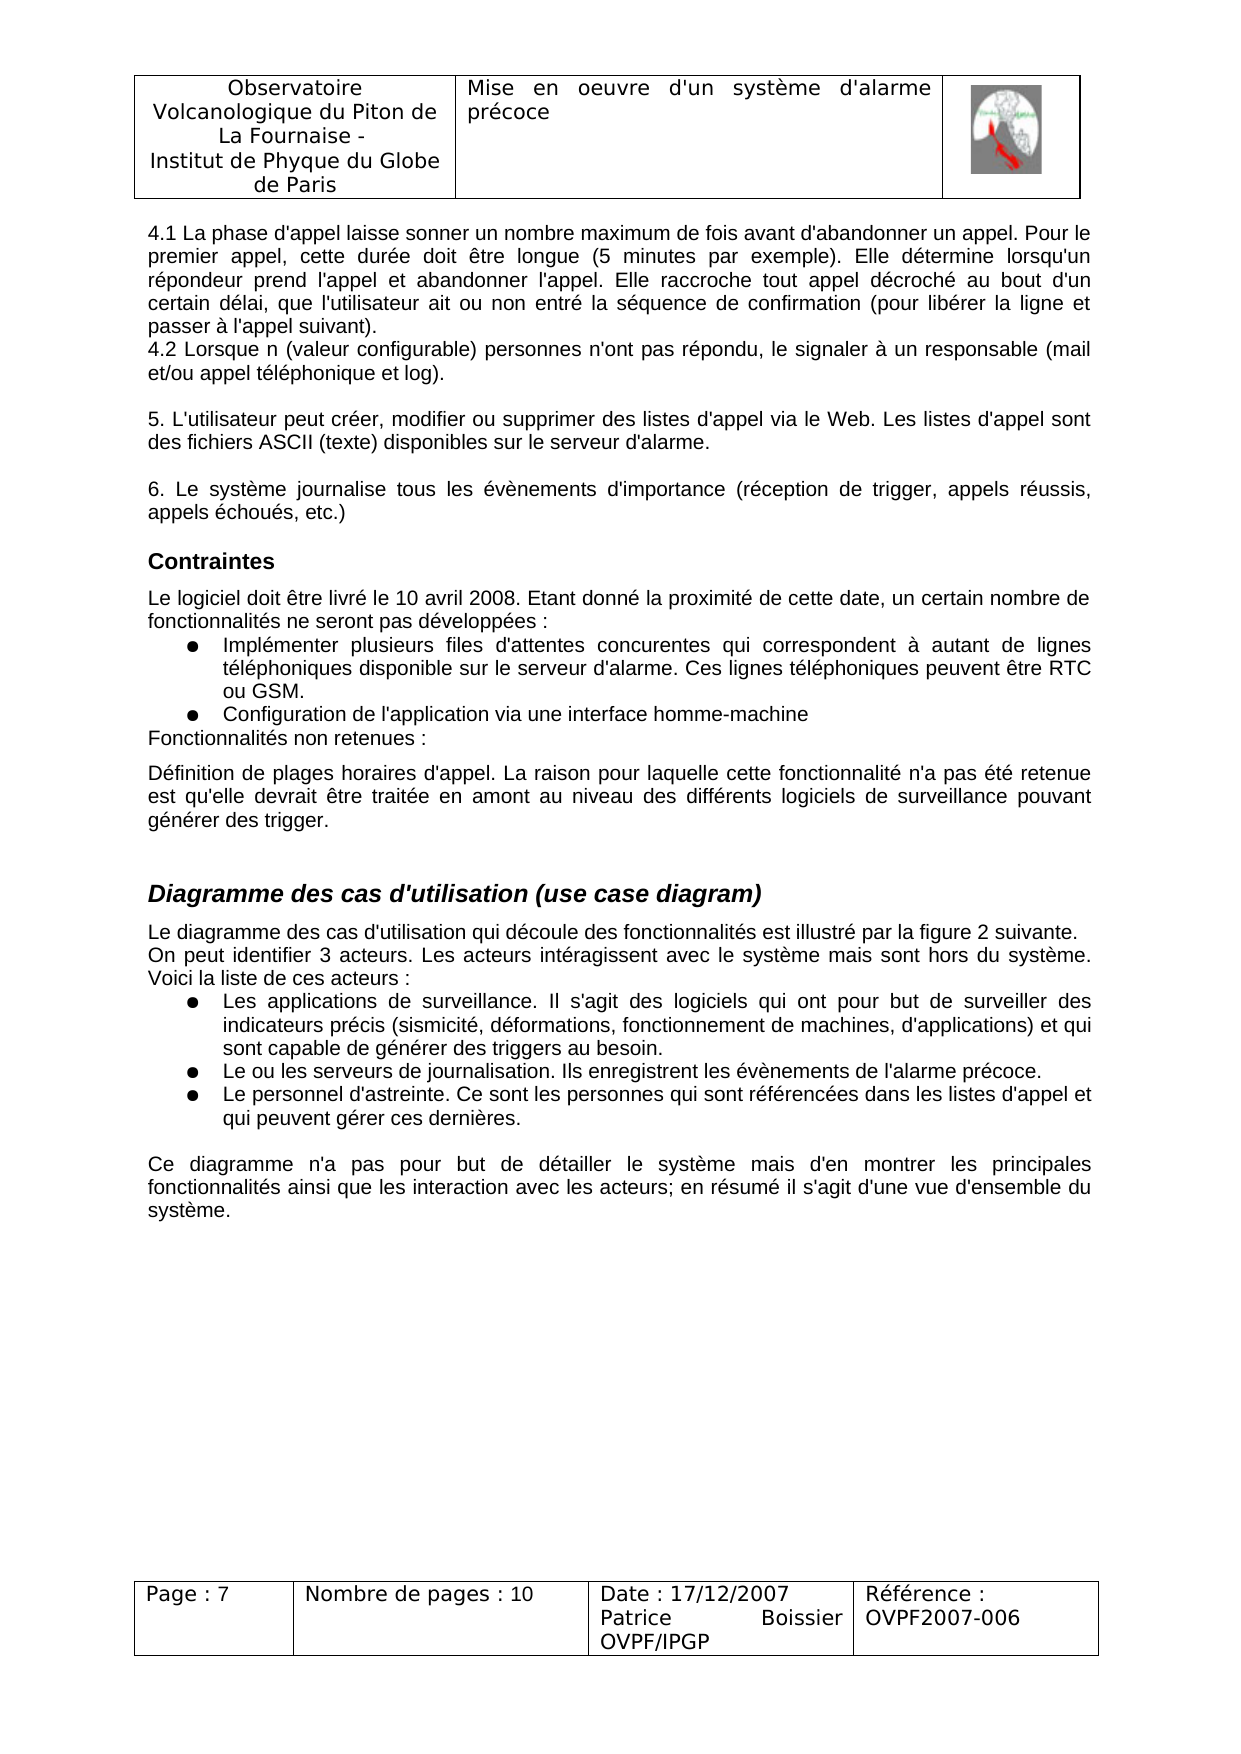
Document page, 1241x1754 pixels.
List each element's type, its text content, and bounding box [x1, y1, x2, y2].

text Définition de plages horaires d'appel. La raison pour laquelle cette fonctionnalité n'a pas été retenue est qu'elle devrait être traitée en amont au niveau des différents logiciels de surveillance pouvant générer des trigger. [148, 762, 1092, 832]
text Le logiciel doit être livré le 10 avril 2008. Etant donné la proximité de cette date, un certain nombre de fonctionnalités ne seront pas développées : [148, 587, 1092, 633]
subtitle Contraintes [148, 549, 1092, 574]
text Fonctionnalités non retenues : [148, 726, 1092, 749]
picture [970, 85, 1042, 174]
text 6. Le système journalise tous les évènements d'importance (réception de trigger, appels réussis, appels échoués, etc.) [148, 477, 1092, 524]
list Les applications de surveillance. Il s'agit des logiciels qui ont pour but de surveiller des indicateurs précis (sismicité, déformations, fonctionnement de machines, d'applications) et qui sont capable de générer des triggers au besoin. [185, 990, 1092, 1059]
text 4.2 Lorsque n (valeur configurable) personnes n'ont pas répondu, le signaler à un responsable (mail et/ou appel téléphonique et log). [148, 338, 1092, 384]
text 5. L'utilisateur peut créer, modifier ou supprimer des listes d'appel via le Web. Les listes d'appel sont des fichiers ASCII (texte) disponibles sur le serveur d'alarme. [148, 407, 1092, 454]
list Le personnel d'astreinte. Ce sont les personnes qui sont référencées dans les listes d'appel et qui peuvent gérer ces dernières. [185, 1083, 1092, 1129]
subtitle Diagramme des cas d'utilisation (use case diagram) [148, 880, 1092, 908]
list Configuration de l'application via une interface homme-machine [185, 703, 1092, 726]
list Implémenter plusieurs files d'attentes concurentes qui correspondent à autant de lignes téléphoniques disponible sur le serveur d'alarme. Ces lignes téléphoniques peuvent être RTC ou GSM. [185, 633, 1092, 703]
text On peut identifier 3 acteurs. Les acteurs intéragissent avec le système mais sont hors du système. Voici la liste de ces acteurs : [148, 943, 1092, 990]
text Ce diagramme n'a pas pour but de détailler le système mais d'en montrer les principales fonctionnalités ainsi que les interaction avec les acteurs; en résumé il s'agit d'une vue d'ensemble du système. [148, 1152, 1092, 1222]
list Le ou les serveurs de journalisation. Ils enregistrent les évènements de l'alarme précoce. [185, 1059, 1092, 1083]
text 4.1 La phase d'appel laisse sonner un nombre maximum de fois avant d'abandonner un appel. Pour le premier appel, cette durée doit être longue (5 minutes par exemple). Elle détermine lorsqu'un répondeur prend l'appel et abandonner l'appel. Elle raccroche tout appel décroché au bout d'un certain délai, que l'utilisateur ait ou non entré la séquence de confirmation (pour libérer la ligne et passer à l'appel suivant). [148, 222, 1092, 338]
text Le diagramme des cas d'utilisation qui découle des fonctionnalités est illustré par la figure 2 suivante. [148, 920, 1092, 943]
